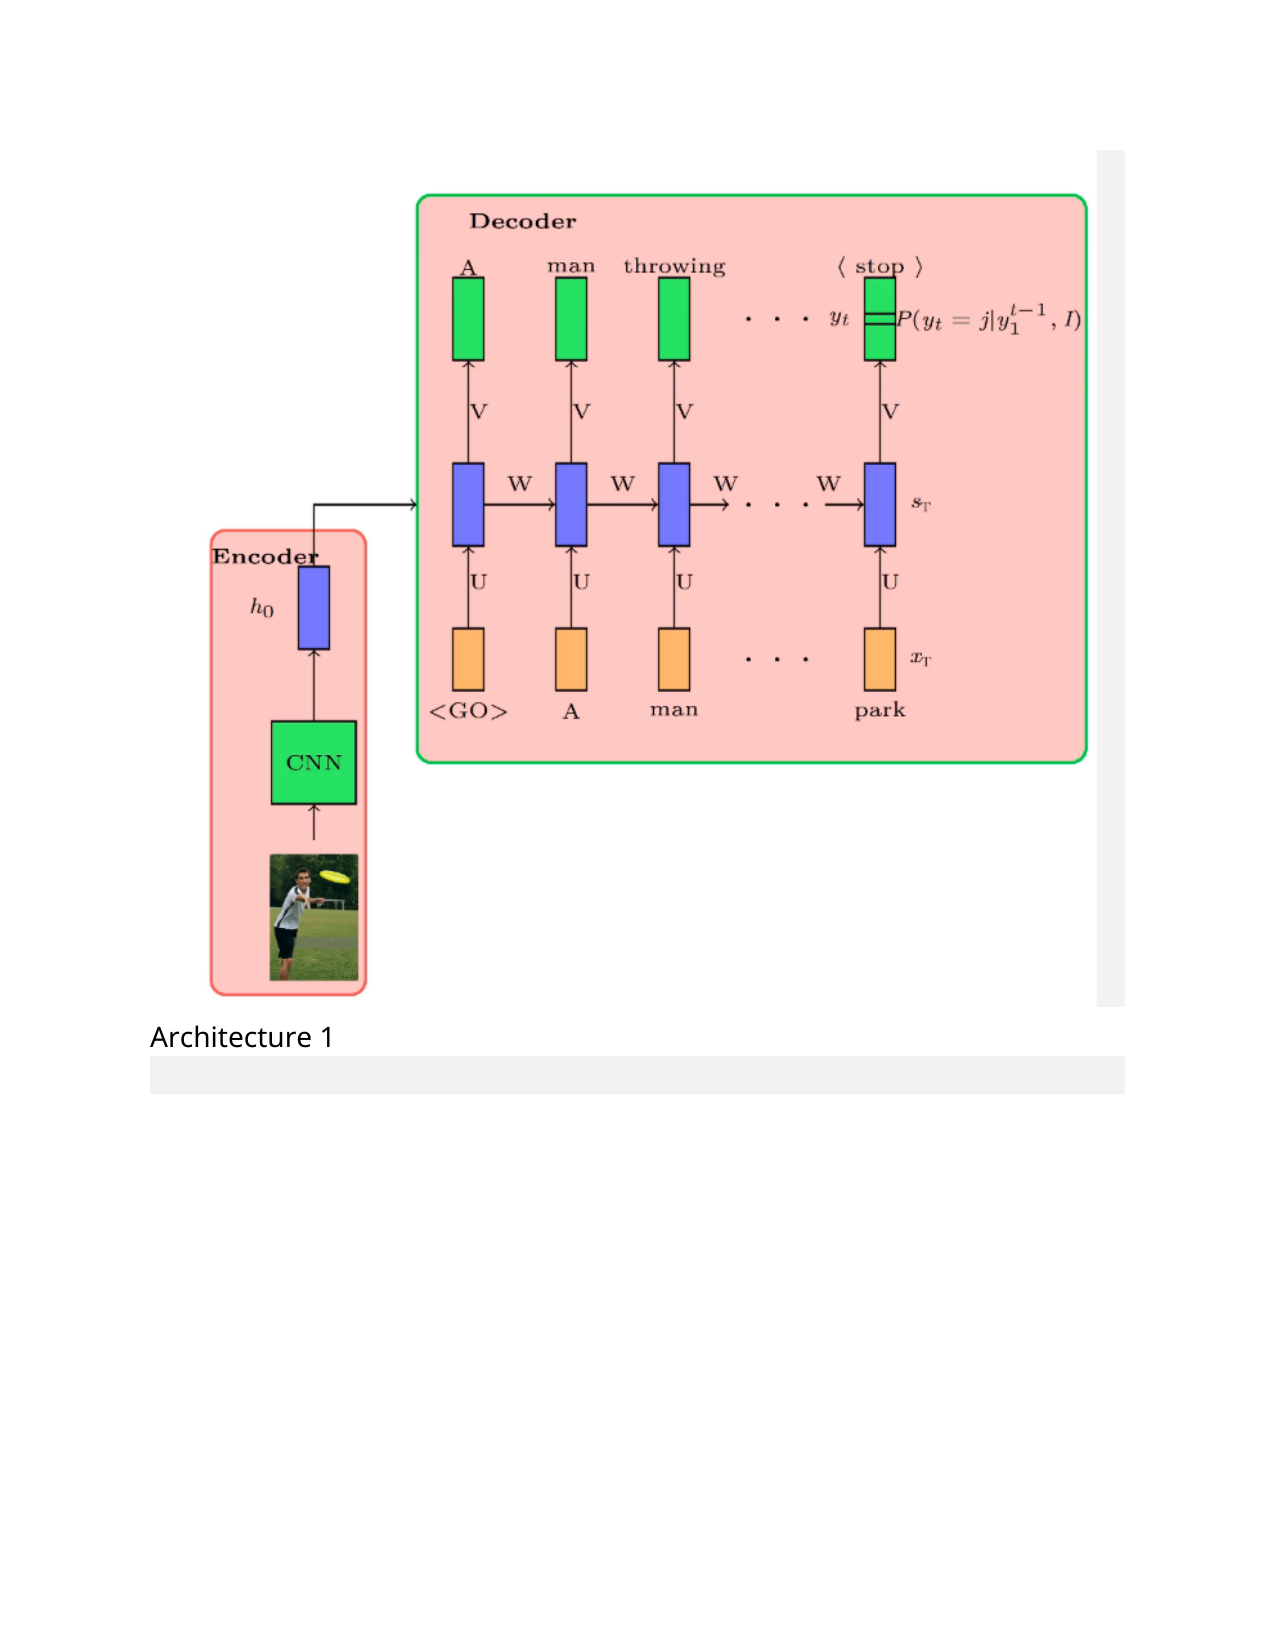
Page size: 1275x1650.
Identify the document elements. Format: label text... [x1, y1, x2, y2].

text Architecture 1 [150, 1018, 1125, 1056]
